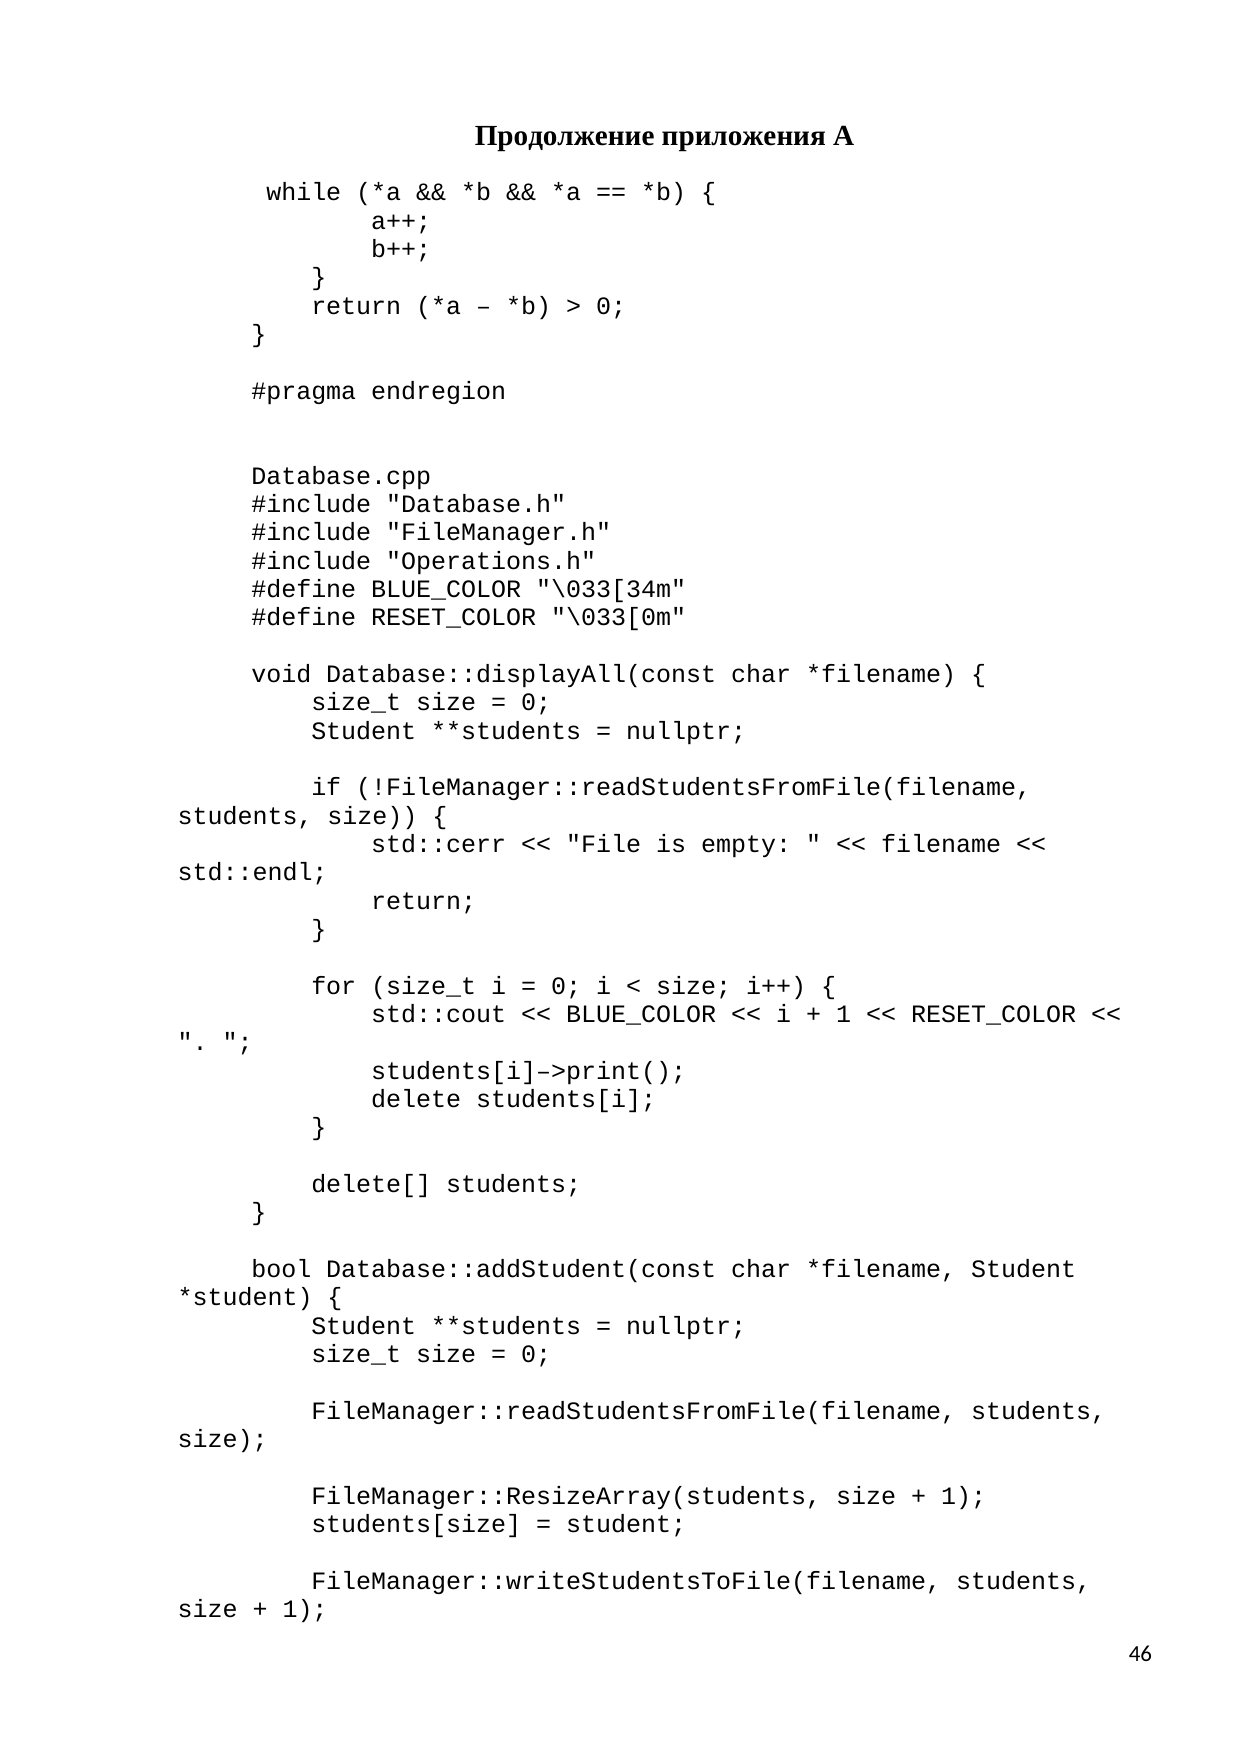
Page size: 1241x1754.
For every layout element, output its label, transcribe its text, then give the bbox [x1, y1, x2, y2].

text while (*a && *b && *a == *b) { [177, 180, 1152, 208]
text size_t size = 0; [177, 1342, 1152, 1370]
text FileManager::ResizeArray(students, size + 1); [177, 1483, 1152, 1512]
text bool Database::addStudent(const char *filename, Student *student) { [177, 1257, 1152, 1313]
text Student **students = nullptr; [177, 1313, 1152, 1342]
text return; [177, 888, 1152, 917]
text #define BLUE_COLOR "\033[34m" [177, 577, 1152, 605]
text FileManager::writeStudentsToFile(filename, students, size + 1); [177, 1568, 1152, 1625]
text for (size_t i = 0; i < size; i++) { [177, 973, 1152, 1002]
text Database.cpp [177, 463, 1152, 492]
text students[size] = student; [177, 1512, 1152, 1540]
text } [177, 1200, 1152, 1228]
text void Database::displayAll(const char *filename) { [177, 662, 1152, 690]
text return (*a – *b) > 0; [177, 293, 1152, 322]
text b++; [177, 237, 1152, 265]
text #include "Database.h" [177, 492, 1152, 520]
text std::cerr << "File is empty: " << filename << std::endl; [177, 832, 1152, 888]
text students[i]–>print(); [177, 1058, 1152, 1087]
text delete students[i]; [177, 1087, 1152, 1115]
text } [177, 917, 1152, 945]
text Продолжение приложения А [177, 118, 1152, 152]
text } [177, 322, 1152, 350]
text } [177, 1115, 1152, 1143]
text delete[] students; [177, 1172, 1152, 1200]
text } [177, 265, 1152, 293]
text #include "FileManager.h" [177, 520, 1152, 548]
text #pragma endregion [177, 378, 1152, 407]
text a++; [177, 208, 1152, 237]
text #include "Operations.h" [177, 548, 1152, 577]
text std::cout << BLUE_COLOR << i + 1 << RESET_COLOR << ". "; [177, 1002, 1152, 1058]
text FileManager::readStudentsFromFile(filename, students, size); [177, 1398, 1152, 1455]
text if (!FileManager::readStudentsFromFile(filename, students, size)) { [177, 775, 1152, 832]
text #define RESET_COLOR "\033[0m" [177, 605, 1152, 633]
text Student **students = nullptr; [177, 718, 1152, 747]
text size_t size = 0; [177, 690, 1152, 718]
